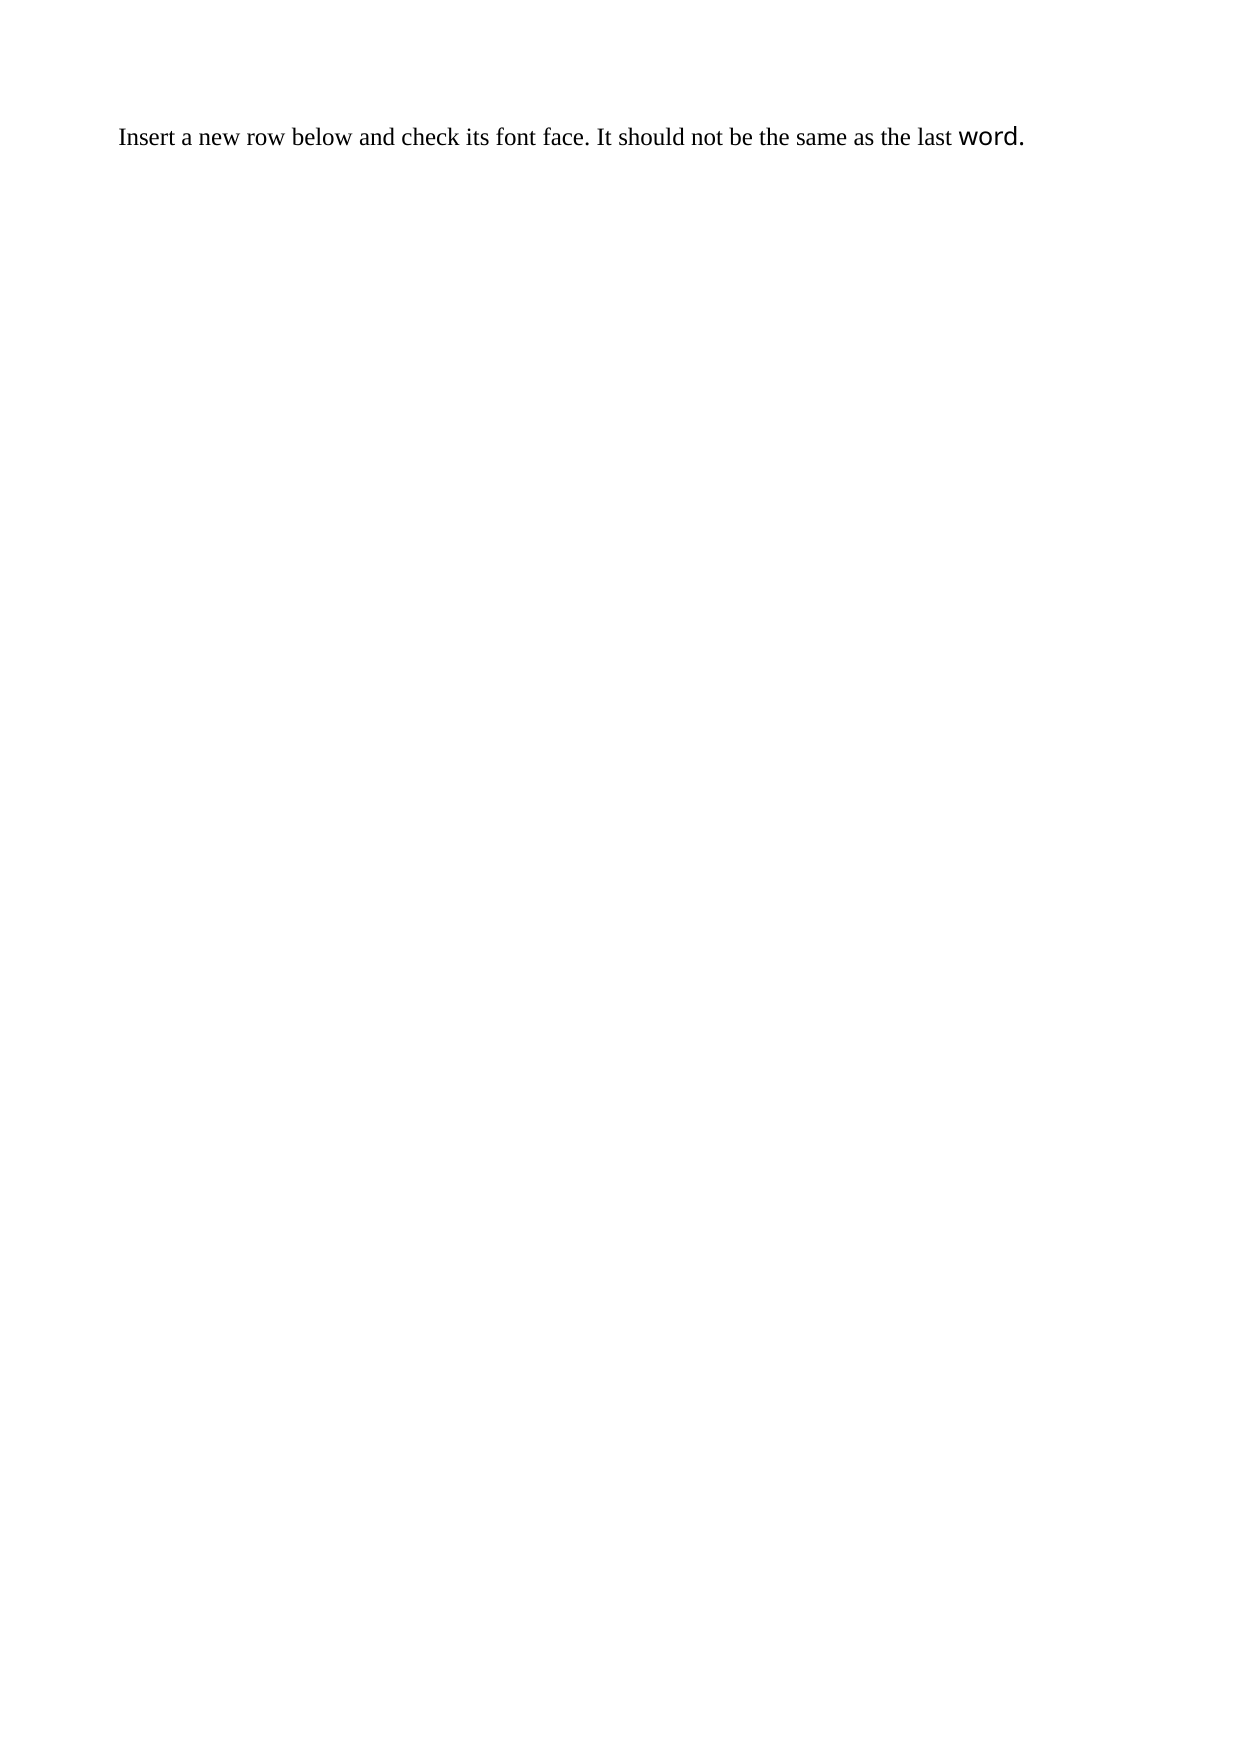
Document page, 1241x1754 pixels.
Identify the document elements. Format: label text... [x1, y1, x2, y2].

table_header Insert a new row below and check its font face. It should not be the same as the last word. [118, 118, 1122, 152]
